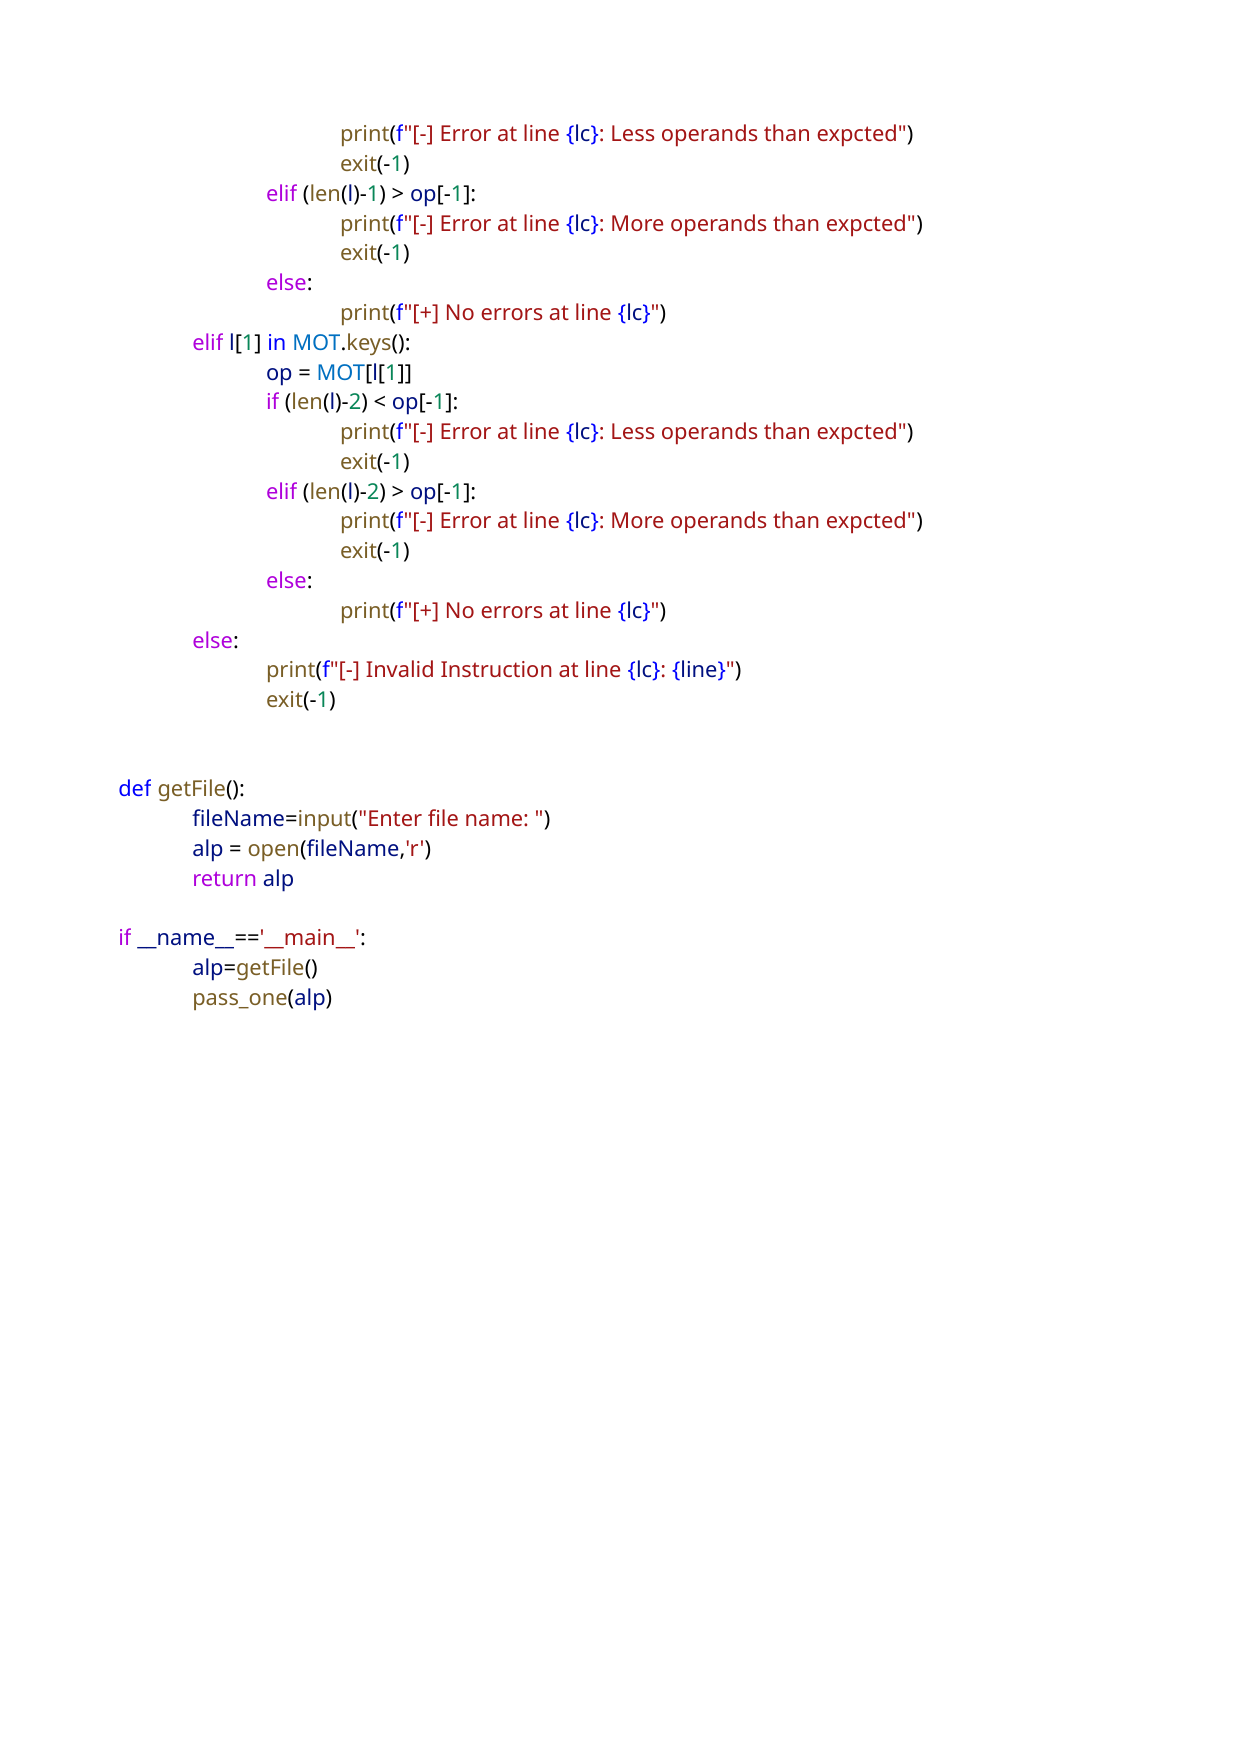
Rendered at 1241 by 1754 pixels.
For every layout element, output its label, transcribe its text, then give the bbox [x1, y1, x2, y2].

text print(f"[-] Error at line {lc}: More operands than expcted") [118, 207, 1122, 237]
text print(f"[+] No errors at line {lc}") [118, 297, 1122, 327]
text else: [118, 624, 1122, 654]
text exit(-1) [118, 446, 1122, 476]
text if (len(l)-2) < op[-1]: [118, 386, 1122, 416]
text if __name__=='__main__': [118, 922, 1122, 952]
text print(f"[-] Error at line {lc}: More operands than expcted") [118, 505, 1122, 535]
text op = MOT[l[1]] [118, 356, 1122, 386]
text print(f"[-] Invalid Instruction at line {lc}: {line}") [118, 654, 1122, 684]
text elif (len(l)-1) > op[-1]: [118, 178, 1122, 207]
text exit(-1) [118, 535, 1122, 565]
text print(f"[+] No errors at line {lc}") [118, 595, 1122, 624]
text fileName=input("Enter file name: ") [118, 803, 1122, 833]
text def getFile(): [118, 773, 1122, 803]
text alp = open(fileName,'r') [118, 833, 1122, 862]
text else: [118, 565, 1122, 595]
text pass_one(alp) [118, 982, 1122, 1011]
text elif l[1] in MOT.keys(): [118, 327, 1122, 356]
text return alp [118, 862, 1122, 892]
text exit(-1) [118, 237, 1122, 267]
text exit(-1) [118, 684, 1122, 714]
text elif (len(l)-2) > op[-1]: [118, 476, 1122, 505]
text exit(-1) [118, 148, 1122, 178]
text else: [118, 267, 1122, 297]
text print(f"[-] Error at line {lc}: Less operands than expcted") [118, 416, 1122, 446]
text print(f"[-] Error at line {lc}: Less operands than expcted") [118, 118, 1122, 148]
text alp=getFile() [118, 952, 1122, 982]
